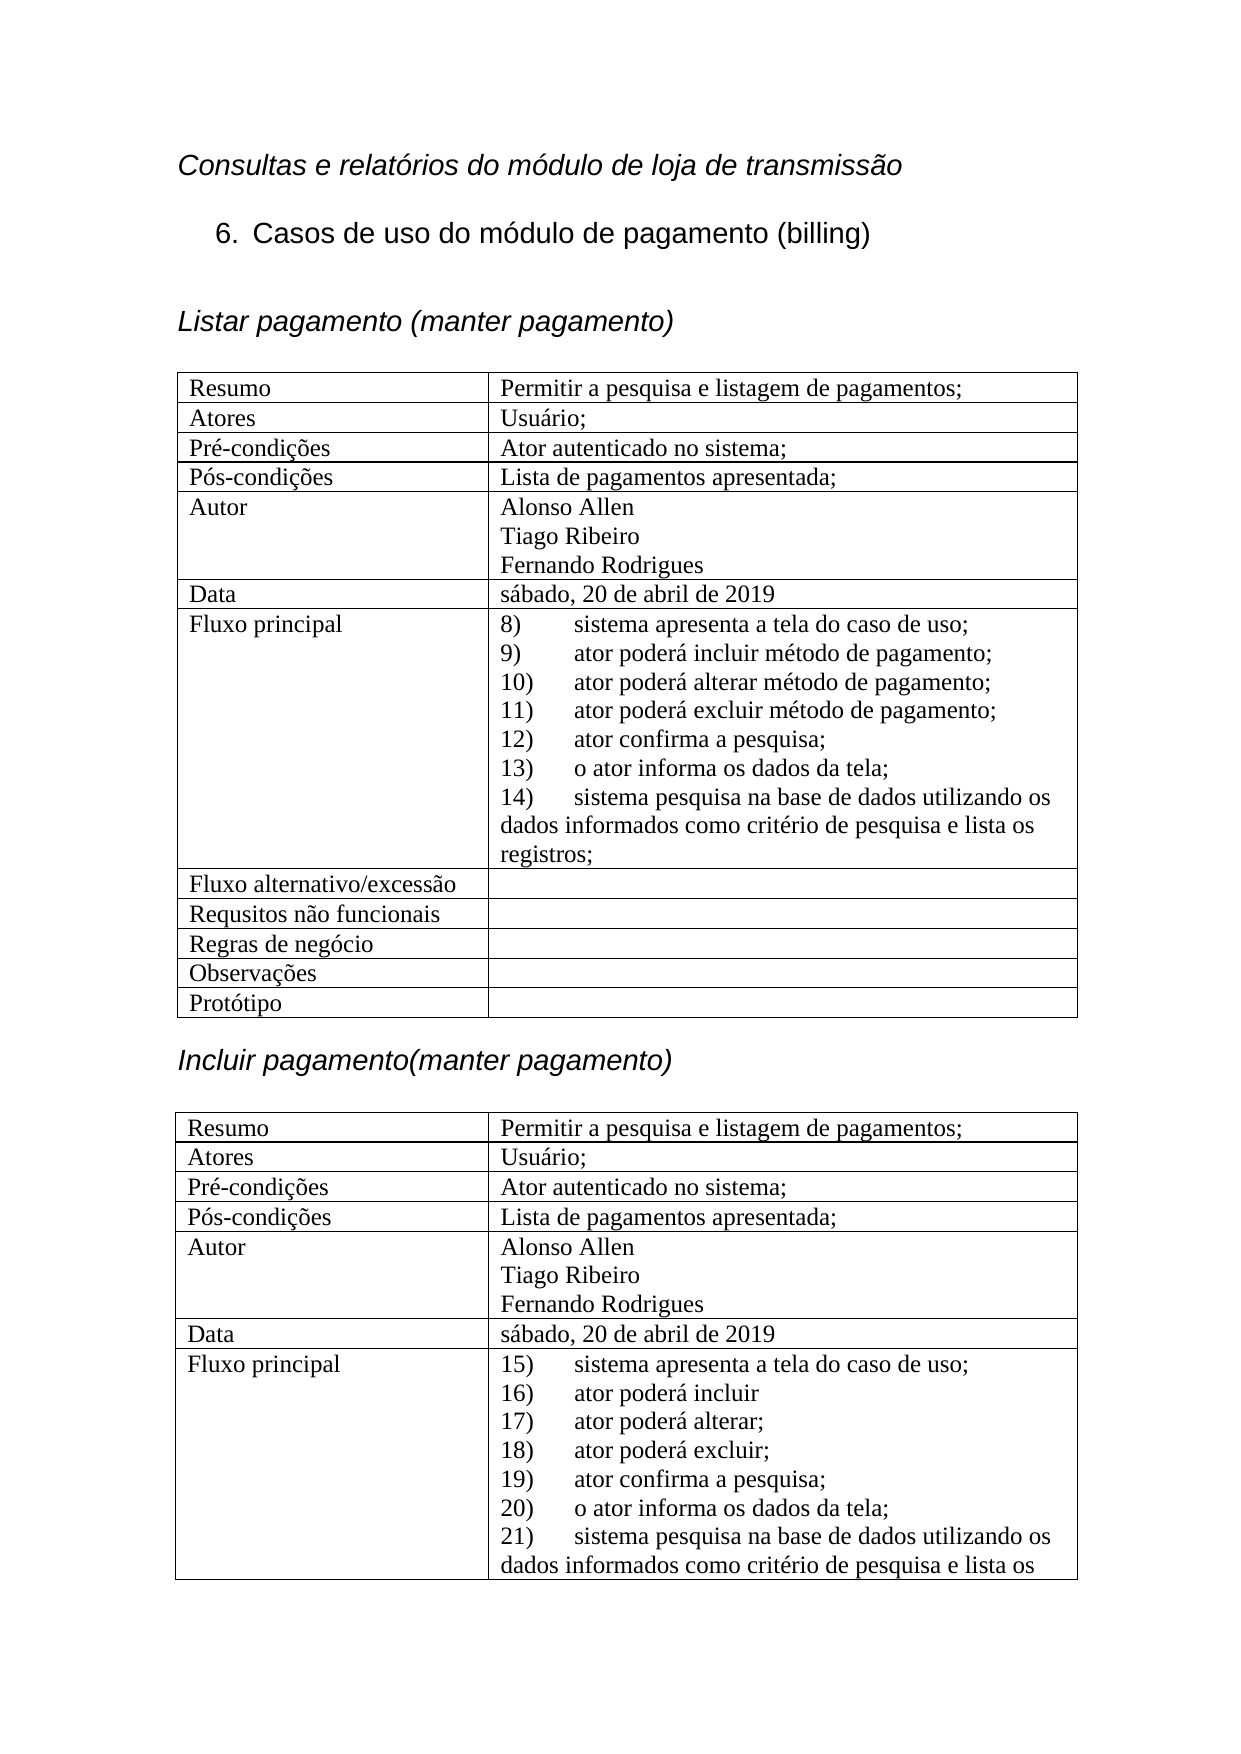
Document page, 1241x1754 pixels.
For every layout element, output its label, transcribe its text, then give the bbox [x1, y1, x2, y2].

table_cell Regras de negócio [178, 929, 488, 957]
table_header Resumo [178, 373, 488, 402]
table_cell Pré-condições [178, 433, 488, 461]
table_cell Requsitos não funcionais [178, 899, 488, 928]
table_cell [489, 899, 1077, 928]
table_cell Alonso Allen Tiago Ribeiro Fernando Rodrigues [489, 492, 1077, 578]
table_cell sistema apresenta a tela do caso de uso; ator poderá incluir método de pagamento; ator poderá alterar método de pagamento; ator poderá excluir método de pagamento; ator confirma a pesquisa; o ator informa os dados da tela; sistema pesquisa na base de dados utilizando os dados informados como critério de pesquisa e lista os registros; [489, 609, 1077, 868]
table_cell Atores [178, 403, 488, 432]
table_cell Pós-condições [176, 1202, 488, 1231]
table_header Resumo [176, 1113, 488, 1141]
table_cell Data [178, 580, 488, 608]
table_cell [489, 959, 1077, 987]
table_cell Fluxo principal [178, 609, 488, 868]
table_cell Protótipo [178, 988, 488, 1017]
table_cell sistema apresenta a tela do caso de uso; ator poderá incluir ator poderá alterar; ator poderá excluir; ator confirma a pesquisa; o ator informa os dados da tela; sistema pesquisa na base de dados utilizando os dados informados como critério de pesquisa e lista os registros; [489, 1349, 1077, 1579]
table_cell [489, 988, 1077, 1017]
table_cell Ator autenticado no sistema; [489, 1172, 1077, 1201]
table_cell [489, 869, 1077, 898]
table_cell Autor [176, 1232, 488, 1318]
table_cell Lista de pagamentos apresentada; [489, 1202, 1077, 1231]
table_cell Lista de pagamentos apresentada; [489, 463, 1077, 491]
table_header Permitir a pesquisa e listagem de pagamentos; [489, 373, 1077, 402]
table_cell Observações [178, 959, 488, 987]
table_cell Fluxo alternativo/excessão [178, 869, 488, 898]
subtitle Casos de uso do módulo de pagamento (billing) [215, 216, 1063, 250]
table_cell Atores [176, 1143, 488, 1171]
table_cell Pós-condições [178, 463, 488, 491]
table_cell sábado, 20 de abril de 2019 [489, 1319, 1077, 1348]
subtitle Consultas e relatórios do módulo de loja de transmissão [177, 148, 1063, 181]
table_cell sábado, 20 de abril de 2019 [489, 580, 1077, 608]
table_cell Alonso Allen Tiago Ribeiro Fernando Rodrigues [489, 1232, 1077, 1318]
table_header Permitir a pesquisa e listagem de pagamentos; [489, 1113, 1077, 1141]
table_cell Ator autenticado no sistema; [489, 433, 1077, 461]
table_cell Data [176, 1319, 488, 1348]
table_cell Usuário; [489, 403, 1077, 432]
table_cell Autor [178, 492, 488, 578]
table_cell Pré-condições [176, 1172, 488, 1201]
table_cell [489, 929, 1077, 957]
table_cell Fluxo principal [176, 1349, 488, 1579]
table_cell Usuário; [489, 1143, 1077, 1171]
subtitle Incluir pagamento(manter pagamento) [177, 1043, 1063, 1077]
subtitle Listar pagamento (manter pagamento) [177, 303, 1063, 337]
